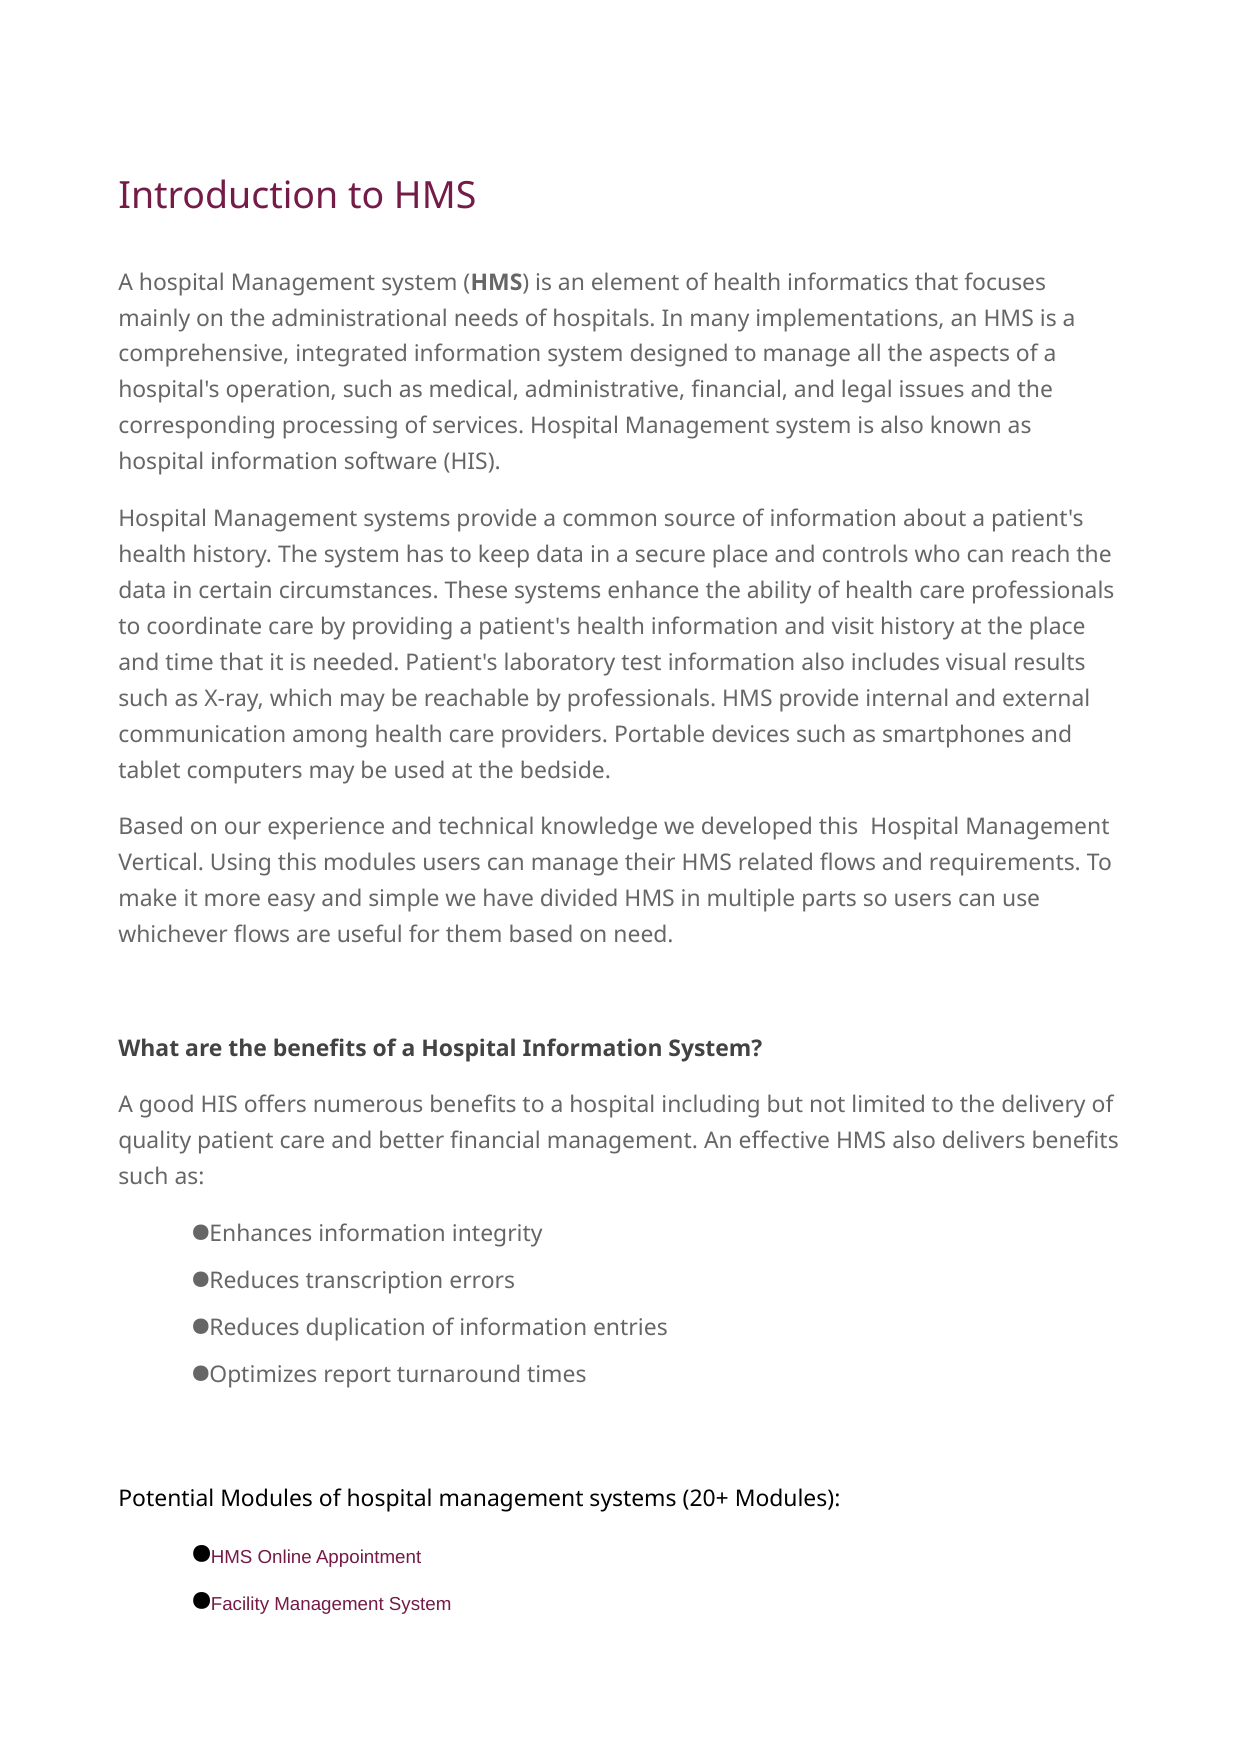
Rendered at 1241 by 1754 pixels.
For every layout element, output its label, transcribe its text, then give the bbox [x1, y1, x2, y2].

text Potential Modules of hospital management systems (20+ Modules): [118, 1482, 1122, 1513]
text Based on our experience and technical knowledge we developed this Hospital Management Vertical. Using this modules users can manage their HMS related flows and requirements. To make it more easy and simple we have divided HMS in multiple parts so users can use whichever flows are useful for them based on need. [118, 810, 1122, 949]
text A good HIS offers numerous benefits to a hospital including but not limited to the delivery of quality patient care and better financial management. An effective HMS also delivers benefits such as: [118, 1088, 1122, 1192]
list Reduces duplication of information entries [118, 1311, 1122, 1342]
list HMS Online Appointment [118, 1539, 1122, 1570]
list Facility Management System [118, 1586, 1122, 1617]
list Enhances information integrity [118, 1217, 1122, 1248]
list Reduces transcription errors [118, 1264, 1122, 1295]
text Hospital Management systems provide a common source of information about a patient's health history. The system has to keep data in a secure place and controls who can reach the data in certain circumstances. These systems enhance the ability of health care professionals to coordinate care by providing a patient's health information and visit history at the place and time that it is needed. Patient's laboratory test information also includes visual results such as X-ray, which may be reachable by professionals. HMS provide internal and external communication among health care providers. Portable devices such as smartphones and tablet computers may be used at the bedside. [118, 502, 1122, 785]
text What are the benefits of a Hospital Information System? [118, 1032, 1122, 1063]
list Optimizes report turnaround times [118, 1358, 1122, 1389]
subtitle Introduction to HMS [118, 168, 1122, 219]
text A hospital Management system (HMS) is an element of health informatics that focuses mainly on the administrational needs of hospitals. In many implementations, an HMS is a comprehensive, integrated information system designed to manage all the aspects of a hospital's operation, such as medical, administrative, financial, and legal issues and the corresponding processing of services. Hospital Management system is also known as hospital information software (HIS). [118, 266, 1122, 476]
